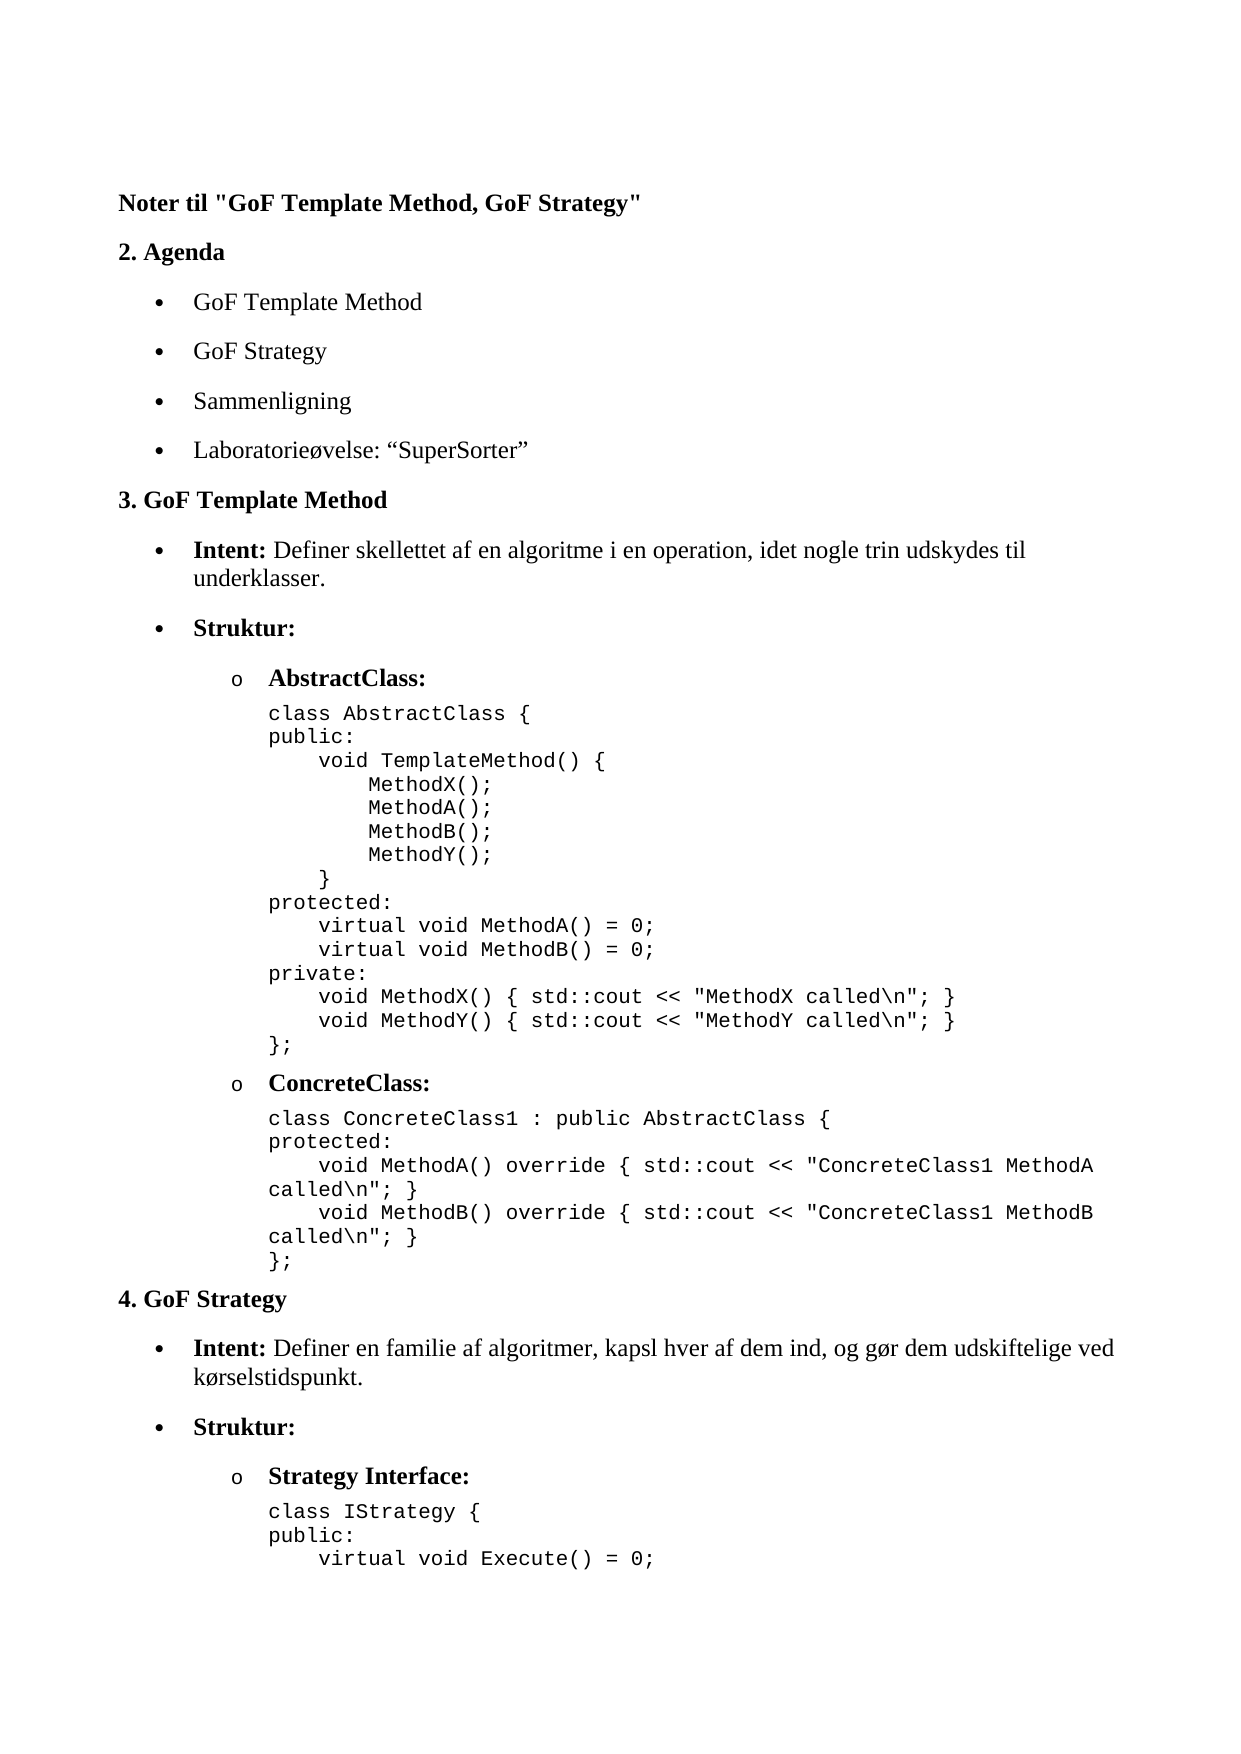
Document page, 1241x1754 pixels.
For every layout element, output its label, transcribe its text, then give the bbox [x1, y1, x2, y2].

text class ConcreteClass1 : public AbstractClass { [268, 1108, 1122, 1131]
list Struktur: [156, 613, 1122, 642]
text public: [268, 726, 1122, 750]
text class AbstractClass { [268, 703, 1122, 726]
list Intent: Definer en familie af algoritmer, kapsl hver af dem ind, og gør dem udskiftelige ved kørselstidspunkt. [156, 1333, 1122, 1391]
text class IStrategy { [268, 1501, 1122, 1525]
text 3. GoF Template Method [118, 485, 1122, 514]
list GoF Template Method [156, 287, 1122, 316]
text void MethodY() { std::cout << "MethodY called\n"; } [268, 1010, 1122, 1034]
text void TemplateMethod() { [268, 750, 1122, 773]
list Strategy Interface: [231, 1461, 1122, 1491]
list AbstractClass: [231, 663, 1122, 692]
text }; [268, 1249, 1122, 1273]
text }; [268, 1034, 1122, 1057]
text Noter til "GoF Template Method, GoF Strategy" [118, 188, 1122, 216]
list Laboratorieøvelse: “SuperSorter” [156, 436, 1122, 464]
text protected: [268, 1131, 1122, 1155]
text 2. Agenda [118, 237, 1122, 266]
list Sammenligning [156, 386, 1122, 415]
list GoF Strategy [156, 336, 1122, 365]
text private: [268, 963, 1122, 986]
text void MethodB() override { std::cout << "ConcreteClass1 MethodB called\n"; } [268, 1202, 1122, 1249]
list Intent: Definer skellettet af en algoritme i en operation, idet nogle trin udskydes til underklasser. [156, 535, 1122, 592]
list Struktur: [156, 1412, 1122, 1440]
text 4. GoF Strategy [118, 1284, 1122, 1312]
text virtual void Execute() = 0; [268, 1548, 1122, 1572]
text virtual void MethodB() = 0; [268, 939, 1122, 963]
text MethodX(); [268, 773, 1122, 797]
text protected: [268, 892, 1122, 915]
text void MethodA() override { std::cout << "ConcreteClass1 MethodA called\n"; } [268, 1155, 1122, 1202]
list ConcreteClass: [231, 1068, 1122, 1097]
text MethodY(); [268, 844, 1122, 868]
text } [268, 868, 1122, 892]
text MethodA(); [268, 797, 1122, 821]
text void MethodX() { std::cout << "MethodX called\n"; } [268, 986, 1122, 1010]
text virtual void MethodA() = 0; [268, 915, 1122, 939]
text MethodB(); [268, 821, 1122, 844]
text public: [268, 1525, 1122, 1548]
